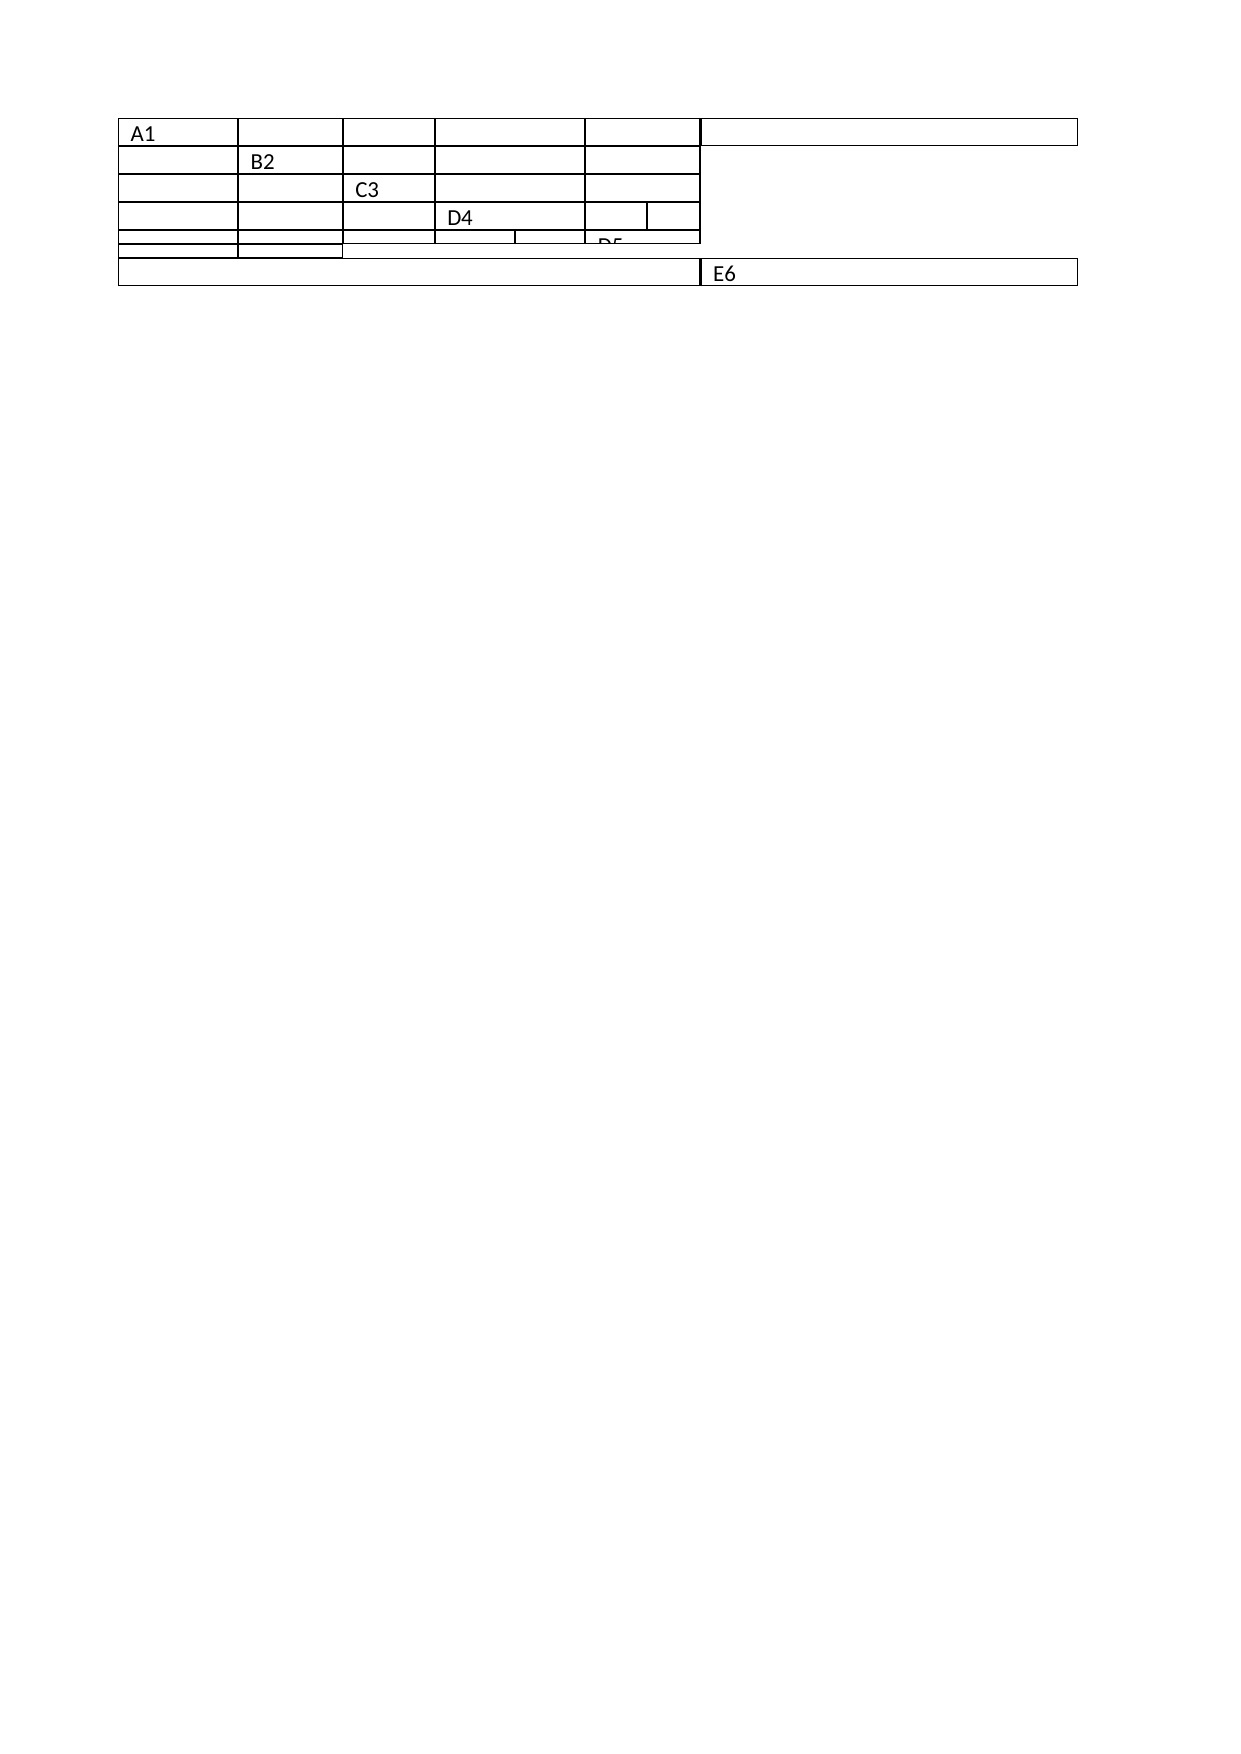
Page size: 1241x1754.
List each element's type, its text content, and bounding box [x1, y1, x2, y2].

table_header [702, 119, 1077, 145]
table_cell [648, 203, 699, 229]
table_cell [586, 203, 646, 229]
table_cell [119, 147, 237, 173]
table_header [586, 119, 699, 145]
table_cell [586, 147, 699, 173]
table_header A1 [119, 119, 237, 145]
table_header [239, 119, 342, 145]
table_cell [436, 147, 584, 173]
table_cell [516, 231, 584, 243]
table_cell D4 [436, 203, 584, 229]
table_cell [119, 175, 237, 201]
table_header [344, 119, 434, 145]
table_cell E6 [702, 259, 1077, 285]
table_cell [344, 231, 434, 243]
table_cell C3 [344, 175, 434, 201]
table_header [436, 119, 584, 145]
table_cell D5 [586, 231, 699, 243]
table_cell [239, 203, 342, 229]
table_cell [344, 147, 434, 173]
table_cell [436, 175, 584, 201]
table_cell [239, 245, 342, 257]
table_cell [119, 259, 699, 285]
table_cell [436, 231, 514, 243]
table_cell B2 [239, 147, 342, 173]
table_cell [119, 231, 237, 243]
table_cell [586, 175, 699, 201]
table_cell [119, 203, 237, 229]
table_cell [239, 231, 342, 243]
table_cell [239, 175, 342, 201]
table_cell [119, 245, 237, 257]
table_cell [344, 203, 434, 229]
